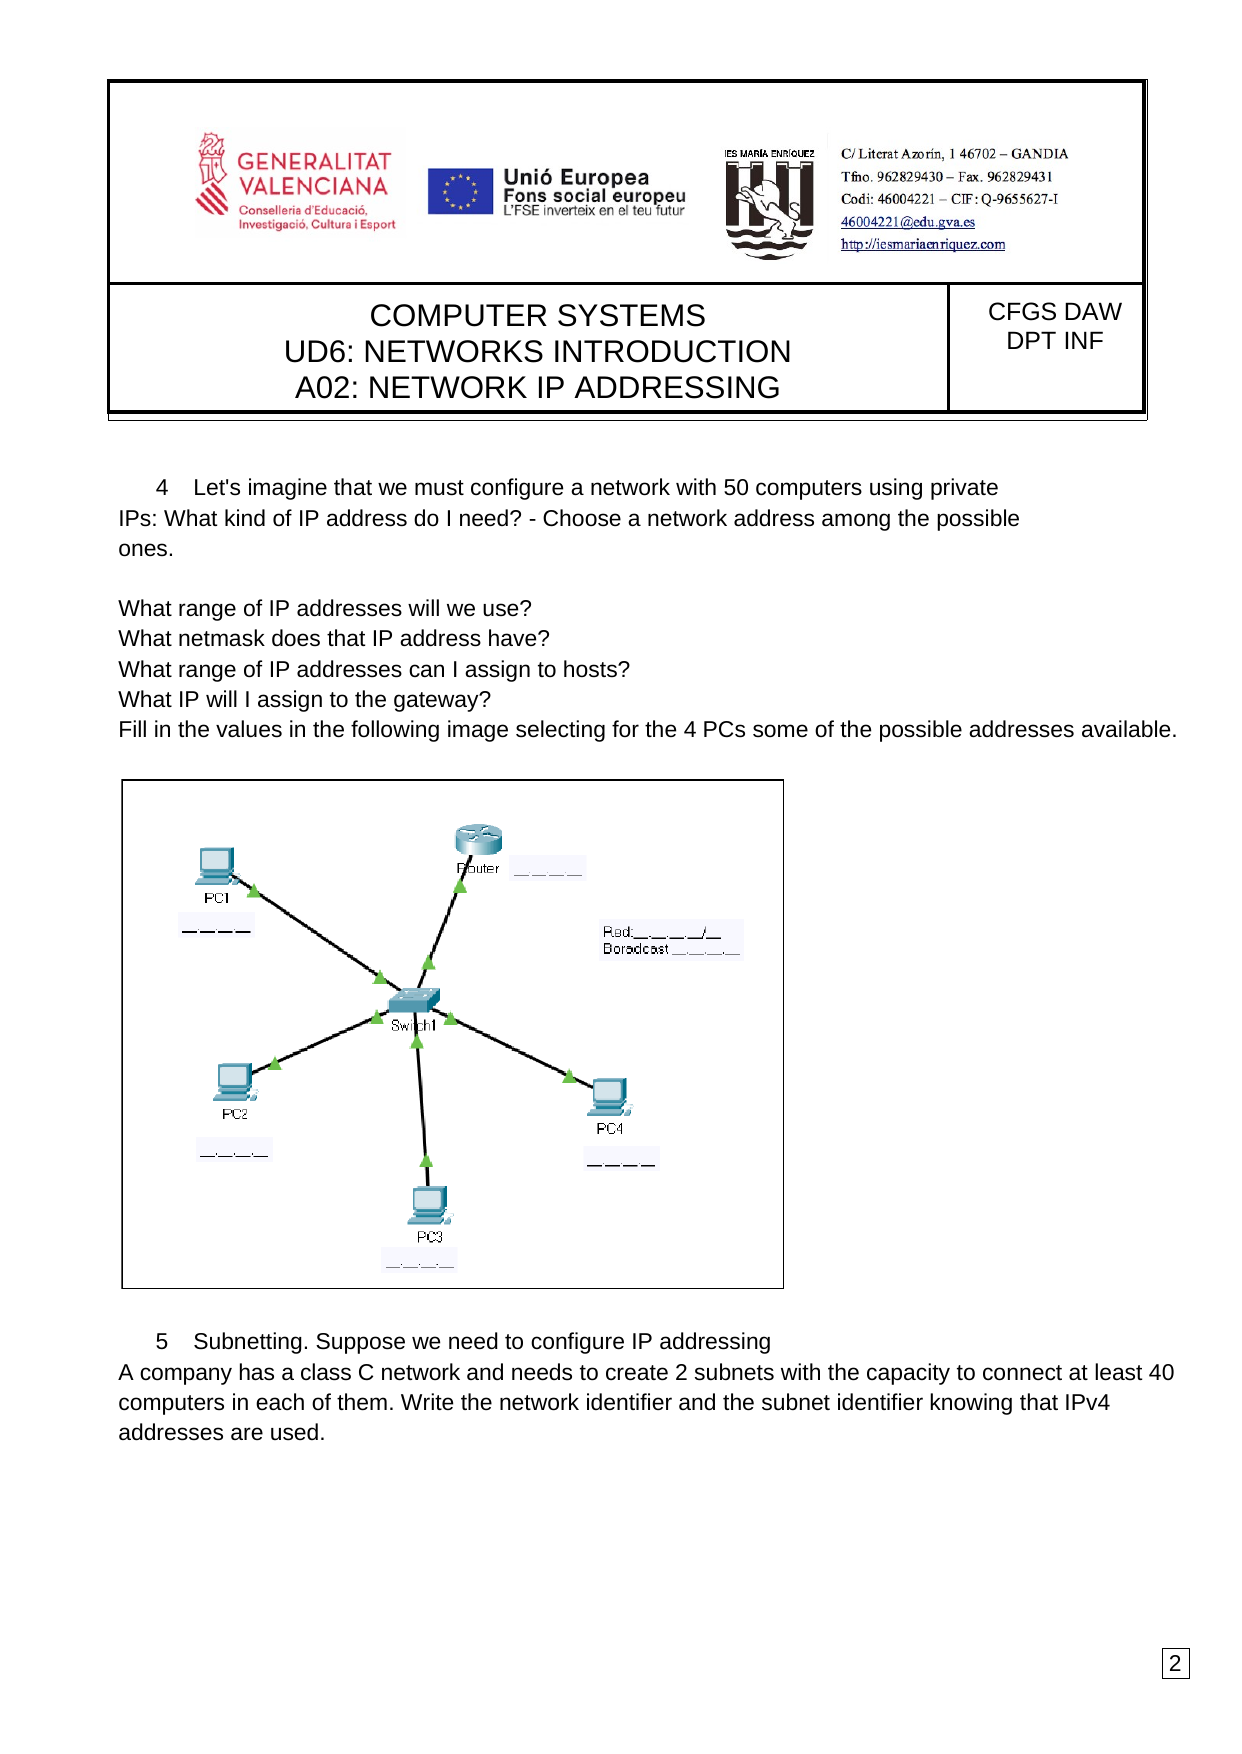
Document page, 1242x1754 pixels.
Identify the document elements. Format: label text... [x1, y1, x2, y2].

text What range of IP addresses will we use? What netmask does that IP address have? [118, 595, 583, 652]
picture [194, 127, 1069, 264]
text Fill in the values in the following image selecting for the 4 PCs some of the possible addresses available. [118, 716, 1242, 742]
picture [121, 779, 784, 1289]
text A company has a class C network and needs to create 2 subnets with the capacity to connect at least 40 computers in each of them. Write the network identifier and the subnet identifier knowing that IPv4 addresses are used. [118, 1358, 1214, 1445]
list Subnetting. Suppose we need to configure IP addressing [155, 1328, 1242, 1354]
list Let's imagine that we must configure a network with 50 computers using private IPs: What kind of IP address do I need? - Choose a network address among the possible ones. [118, 474, 1044, 561]
text What range of IP addresses can I assign to hosts? What IP will I assign to the gateway? [118, 656, 677, 712]
